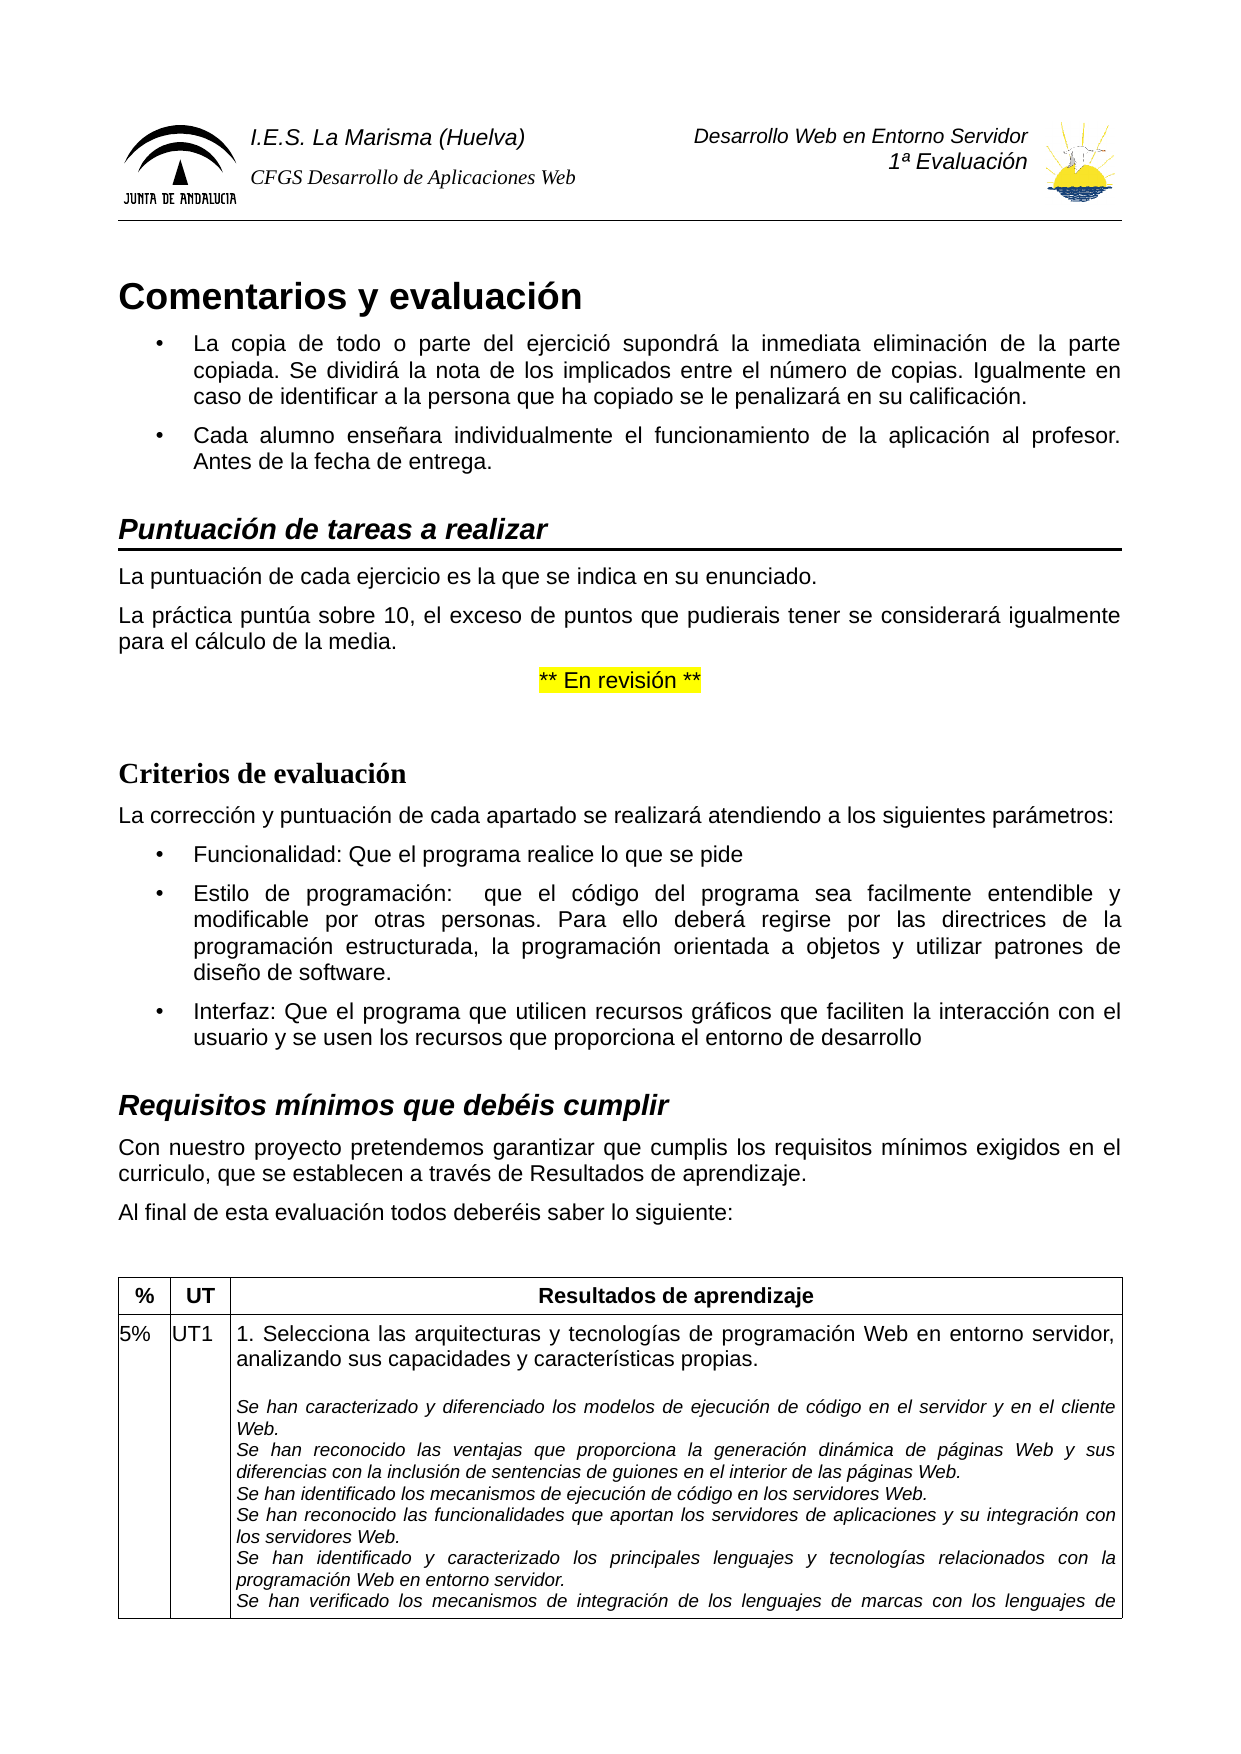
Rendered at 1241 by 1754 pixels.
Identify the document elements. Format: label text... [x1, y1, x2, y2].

picture [1044, 121, 1115, 205]
table_cell UT1 [171, 1315, 230, 1617]
subtitle Criterios de evaluación [118, 756, 1122, 790]
list Cada alumno enseñara individualmente el funcionamiento de la aplicación al profesor. Antes de la fecha de entrega. [156, 422, 1122, 474]
table_cell 1. Selecciona las arquitecturas y tecnologías de programación Web en entorno servidor, analizando sus capacidades y características propias. Se han caracterizado y diferenciado los modelos de ejecución de código en el servidor y en el cliente Web. Se han reconocido las ventajas que proporciona la generación dinámica de páginas Web y sus diferencias con la inclusión de sentencias de guiones en el interior de las páginas Web. Se han identificado los mecanismos de ejecución de código en los servidores Web. Se han reconocido las funcionalidades que aportan los servidores de aplicaciones y su integración con los servidores Web. Se han identificado y caracterizado los principales lenguajes y tecnologías relacionados con la programación Web en entorno servidor. Se han verificado los mecanismos de integración de los lenguajes de marcas con los lenguajes de [231, 1315, 1122, 1617]
subtitle Requisitos mínimos que debéis cumplir [118, 1088, 1122, 1122]
table_cell 5% [119, 1315, 170, 1617]
table_header Resultados de aprendizaje [231, 1278, 1122, 1314]
text La corrección y puntuación de cada apartado se realizará atendiendo a los siguientes parámetros: [118, 802, 1122, 828]
subtitle Comentarios y evaluación [118, 274, 1122, 318]
list Interfaz: Que el programa que utilicen recursos gráficos que faciliten la interacción con el usuario y se usen los recursos que proporciona el entorno de desarrollo [156, 998, 1122, 1051]
list Estilo de programación: que el código del programa sea facilmente entendible y modificable por otras personas. Para ello deberá regirse por las directrices de la programación estructurada, la programación orientada a objetos y utilizar patrones de diseño de software. [156, 880, 1122, 985]
text La práctica puntúa sobre 10, el exceso de puntos que pudierais tener se considerará igualmente para el cálculo de la media. [118, 602, 1122, 654]
list La copia de todo o parte del ejercició supondrá la inmediata eliminación de la parte copiada. Se dividirá la nota de los implicados entre el número de copias. Igualmente en caso de identificar a la persona que ha copiado se le penalizará en su calificación. [156, 330, 1122, 409]
subtitle Puntuación de tareas a realizar [118, 512, 1122, 548]
text Con nuestro proyecto pretendemos garantizar que cumplis los requisitos mínimos exigidos en el curriculo, que se establecen a través de Resultados de aprendizaje. [118, 1134, 1122, 1187]
text La puntuación de cada ejercicio es la que se indica en su enunciado. [118, 563, 1122, 589]
text Al final de esta evaluación todos deberéis saber lo siguiente: [118, 1199, 1122, 1226]
table_header UT [171, 1278, 230, 1314]
list Funcionalidad: Que el programa realice lo que se pide [156, 841, 1122, 867]
table_header % [119, 1278, 170, 1314]
text ** En revisión ** [118, 667, 1122, 693]
